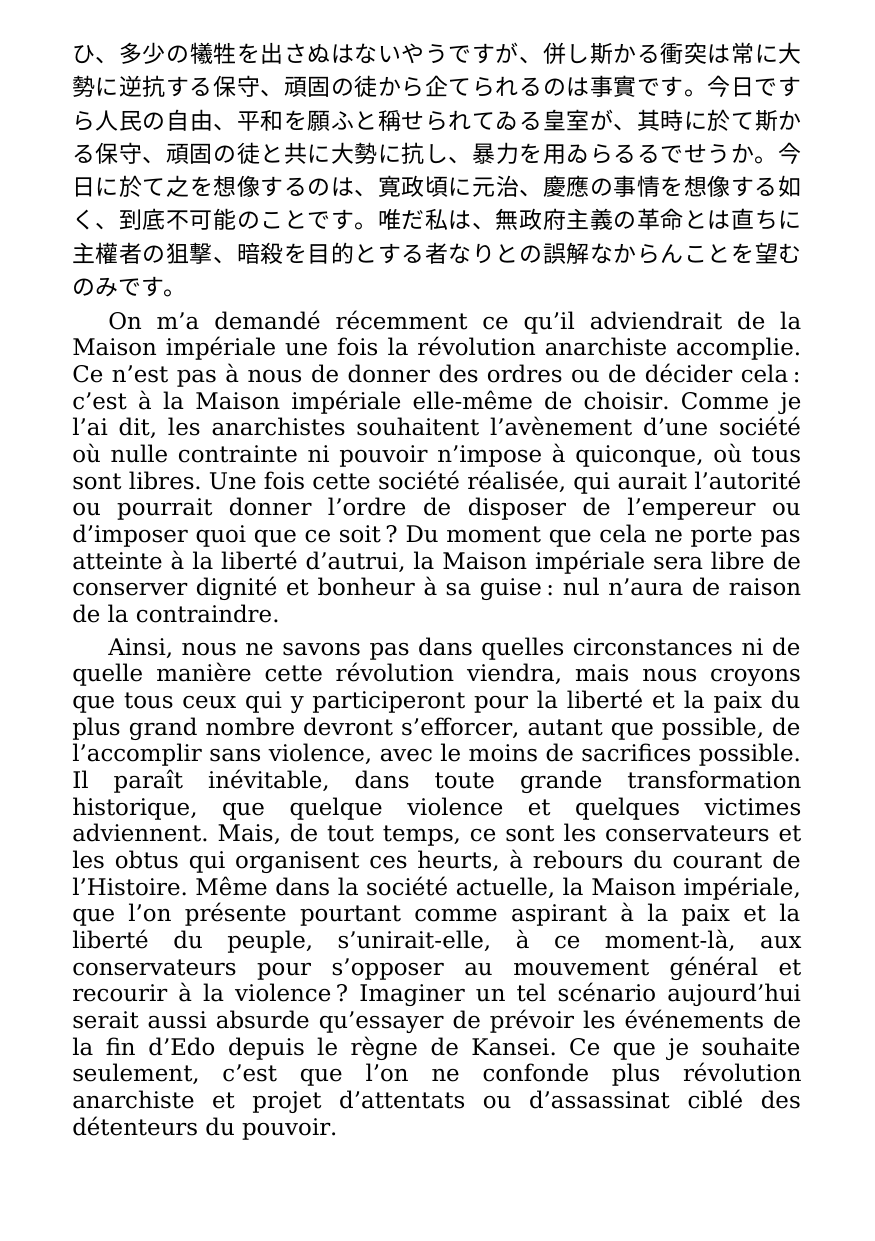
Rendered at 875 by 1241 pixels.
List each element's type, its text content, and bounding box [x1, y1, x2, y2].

text Ainsi, nous ne savons pas dans quelles circonstances ni de quelle manière cette révolution viendra, mais nous croyons que tous ceux qui y participeront pour la liberté et la paix du plus grand nombre devront s’efforcer, autant que possible, de l’accomplir sans violence, avec le moins de sacrifices possible. Il paraît inévitable, dans toute grande transformation historique, que quelque violence et quelques victimes adviennent. Mais, de tout temps, ce sont les conservateurs et les obtus qui organisent ces heurts, à rebours du courant de l’Histoire. Même dans la société actuelle, la Maison impériale, que l’on présente pourtant comme aspirant à la paix et la liberté du peuple, s’unirait-elle, à ce moment-là, aux conservateurs pour s’opposer au mouvement général et recourir à la violence ? Imaginer un tel scénario aujourd’hui serait aussi absurde qu’essayer de prévoir les événements de la fin d’Edo depuis le règne de Kansei. Ce que je souhaite seulement, c’est que l’on ne confonde plus révolution anarchiste et projet d’attentats ou d’assassinat ciblé des détenteurs du pouvoir. [72, 634, 802, 1140]
text On m’a demandé récemment ce qu’il adviendrait de la Maison impériale une fois la révolution anarchiste accomplie. Ce n’est pas à nous de donner des ordres ou de décider cela : c’est à la Maison impériale elle-même de choisir. Comme je l’ai dit, les anarchistes souhaitent l’avènement d’une société où nulle contrainte ni pouvoir n’impose à quiconque, où tous sont libres. Une fois cette société réalisée, qui aurait l’autorité ou pourrait donner l’ordre de disposer de l’empereur ou d’imposer quoi que ce soit ? Du moment que cela ne porte pas atteinte à la liberté d’autrui, la Maison impériale sera libre de conserver dignité et bonheur à sa guise : nul n’aura de raison de la contraindre. [72, 308, 802, 628]
text ひ、多少の犧牲を出さぬはないやうですが、併し斯かる衝突は常に大勢に逆抗する保守、頑固の徒から企てられるのは事實です。今日ですら人民の自由、平和を願ふと稱せられてゐる皇室が、其時に於て斯かる保守、頑固の徒と共に大勢に抗し、暴力を用ゐらるるでせうか。今日に於て之を想像するのは、寛政頃に元治、慶應の事情を想像する如く、到底不可能のことです。唯だ私は、無政府主義の革命とは直ちに主權者の狙撃、暗殺を目的とする者なりとの誤解なからんことを望むのみです。 [72, 36, 802, 302]
